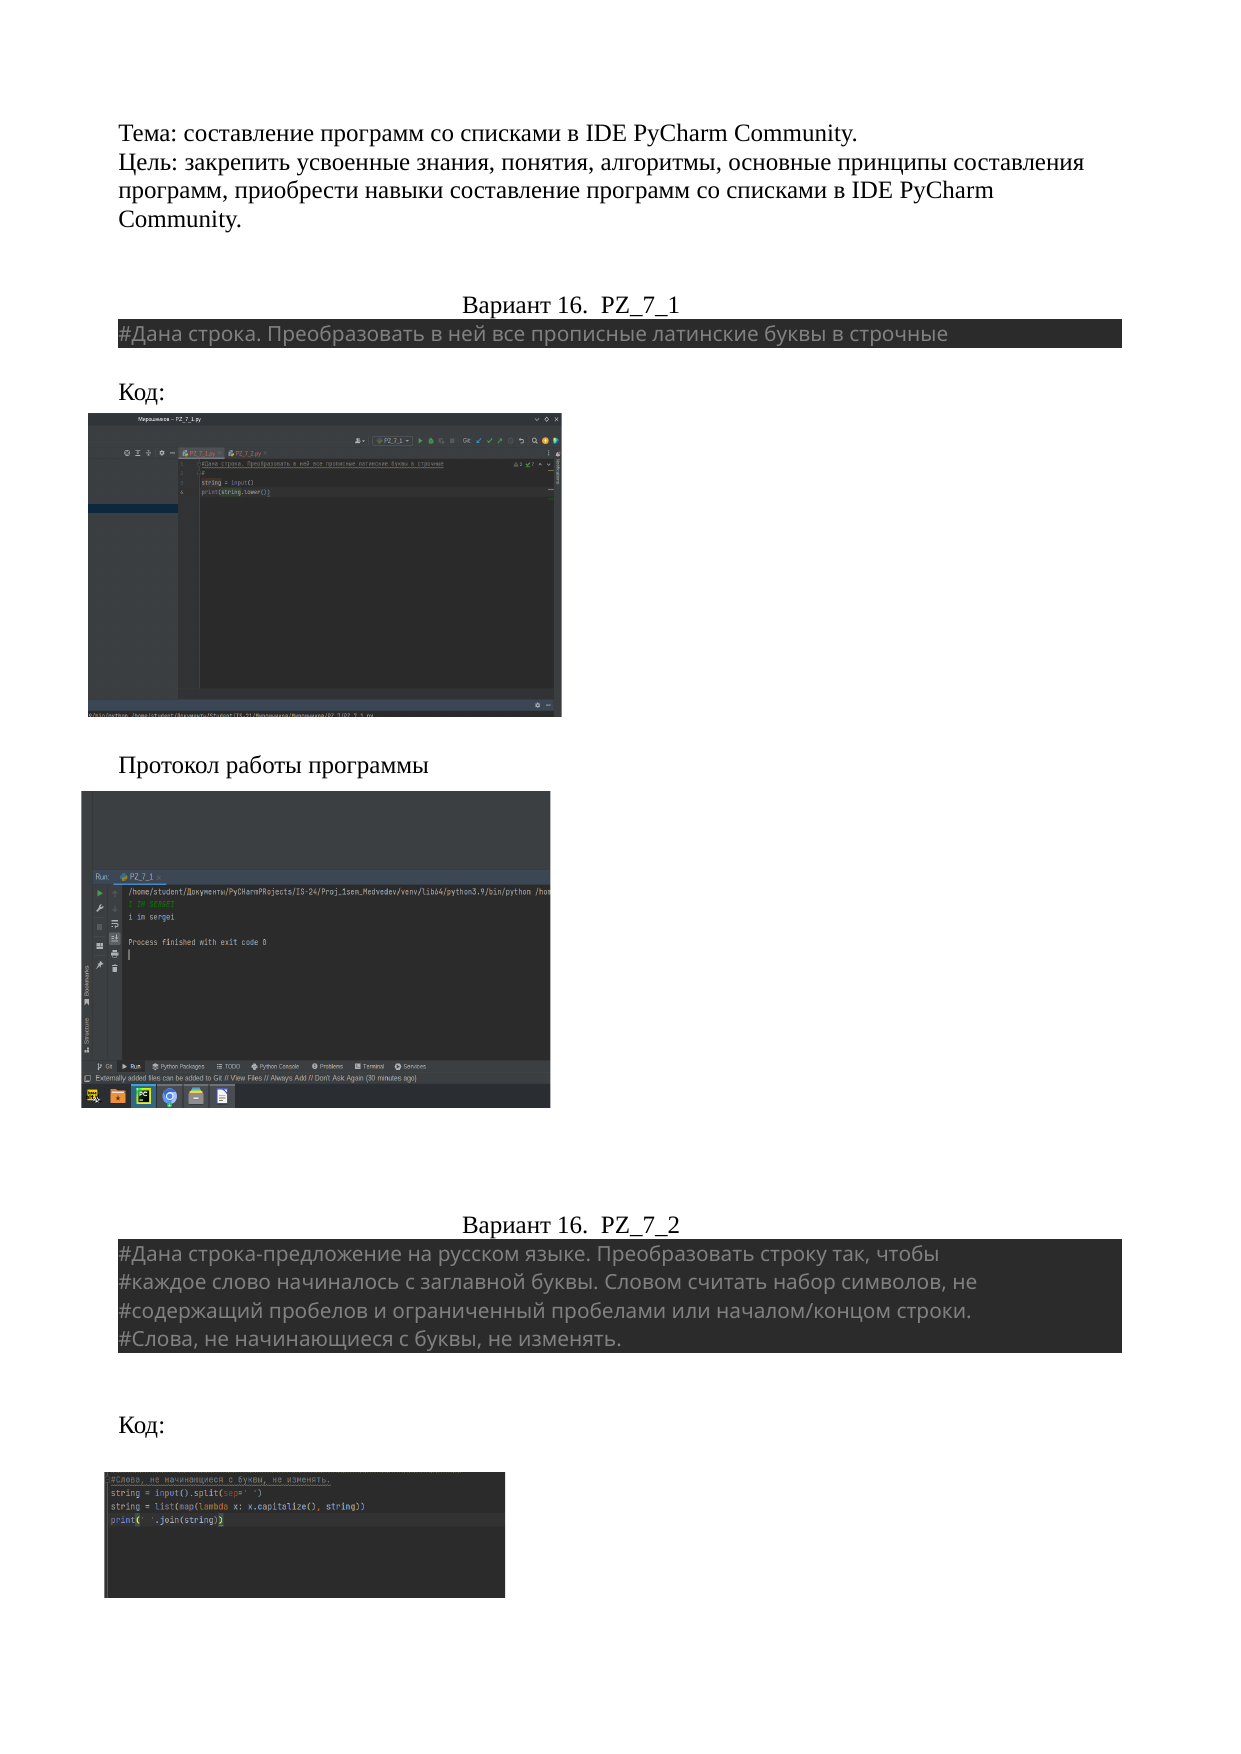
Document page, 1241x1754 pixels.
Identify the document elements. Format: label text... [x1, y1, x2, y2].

text Цель: закрепить усвоенные знания, понятия, алгоритмы, основные принципы составления программ, приобрести навыки составление программ со списками в IDE PyCharm Community. [118, 147, 1122, 233]
text Протокол работы программы [118, 750, 1122, 779]
text Код: [118, 377, 1122, 405]
text #Дана строка-предложение на русском языке. Преобразовать строку так, чтобы #каждое слово начиналось с заглавной буквы. Словом считать набор символов, не #содержащий пробелов и ограниченный пробелами или началом/концом строки. #Слова, не начинающиеся с буквы, не изменять. [118, 1239, 1122, 1353]
text Вариант 16. PZ_7_1 [118, 291, 1122, 319]
picture [497, 1472, 506, 1565]
text Тема: составление программ со списками в IDE PyCharm Community. [118, 118, 1122, 147]
text #Дана строка. Преобразовать в ней все прописные латинские буквы в строчные [118, 319, 1122, 348]
text Вариант 16. PZ_7_2 [118, 1210, 1122, 1239]
text Код: [118, 1410, 1122, 1439]
